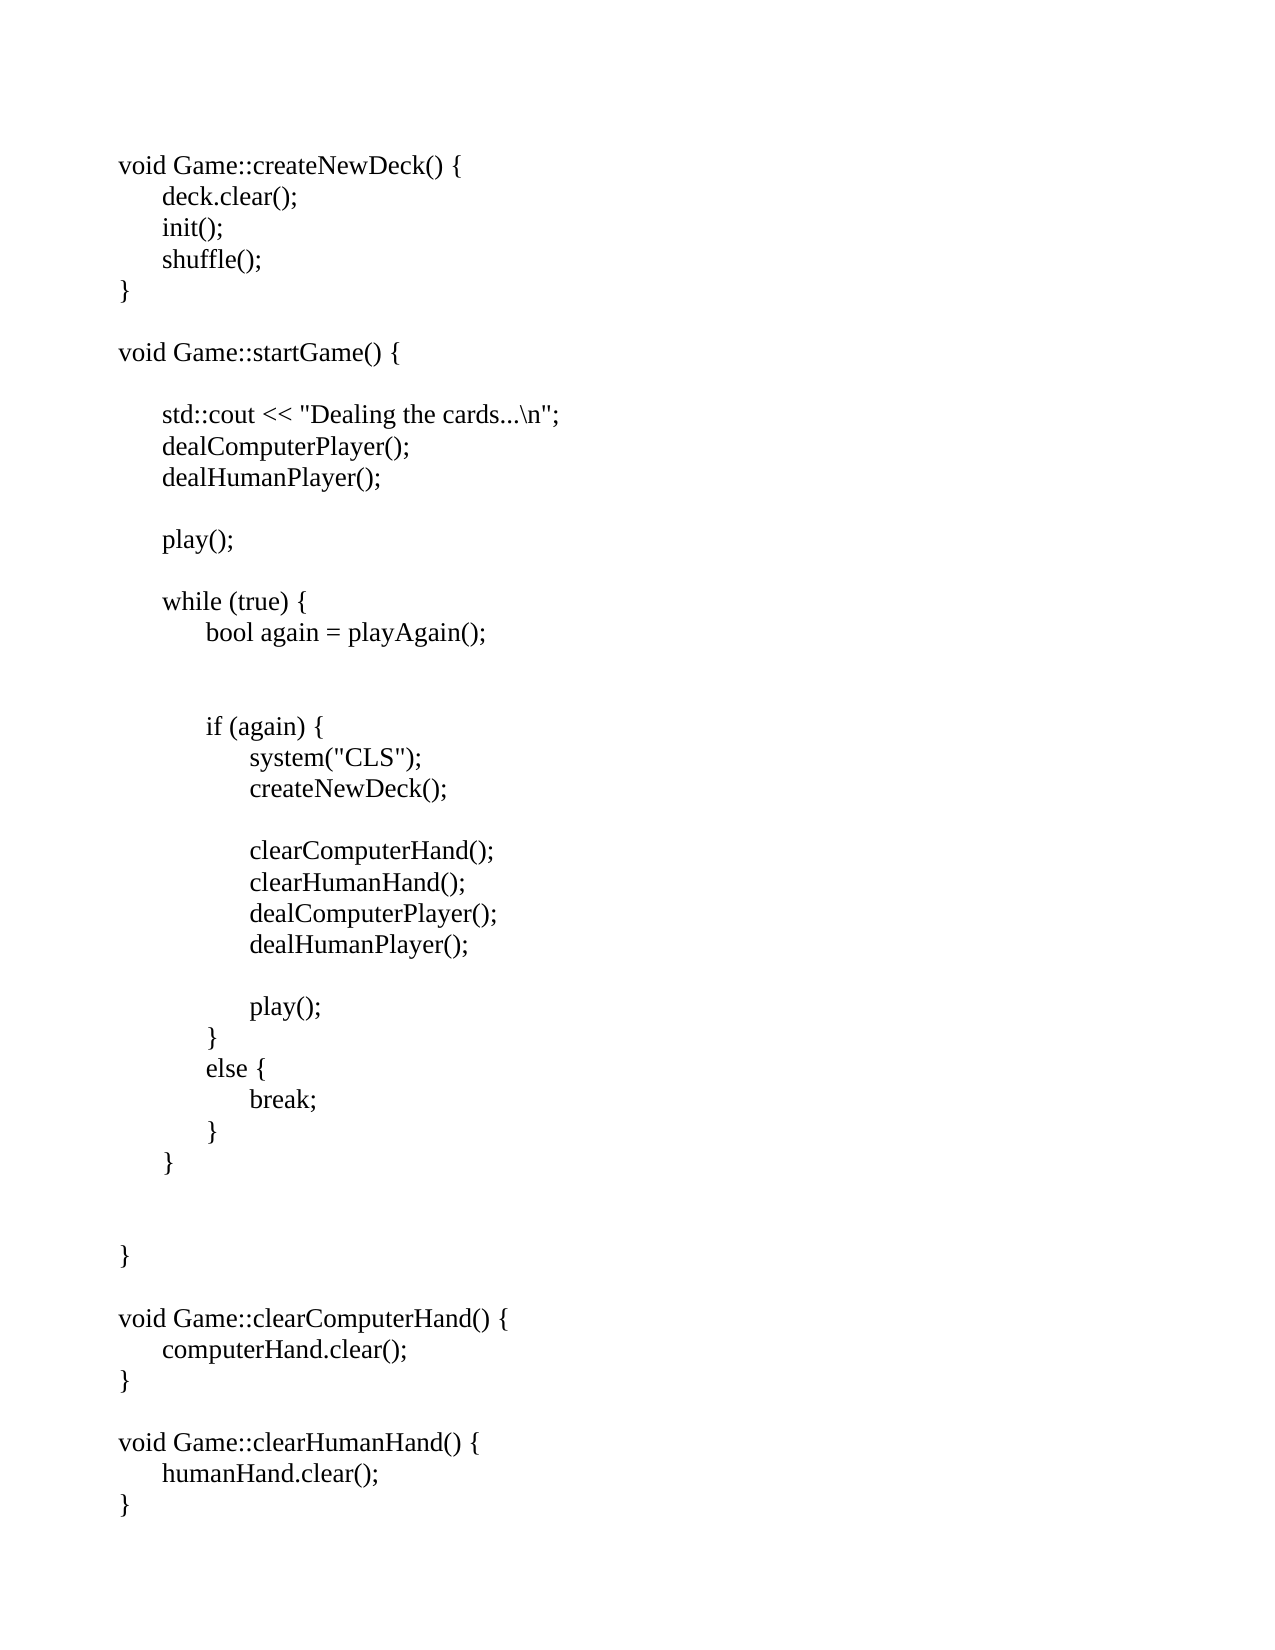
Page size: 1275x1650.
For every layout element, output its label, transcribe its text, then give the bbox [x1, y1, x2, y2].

text deck.clear(); [118, 180, 1157, 212]
text std::cout << "Dealing the cards...\n"; [118, 398, 1157, 429]
text else { [118, 1052, 1157, 1084]
text dealHumanPlayer(); [118, 928, 1157, 959]
text void Game::startGame() { [118, 336, 1157, 367]
text } [118, 1146, 1157, 1177]
text } [118, 274, 1157, 305]
text clearComputerHand(); [118, 834, 1157, 866]
text shuffle(); [118, 243, 1157, 274]
text } [118, 1239, 1157, 1271]
text while (true) { [118, 585, 1157, 616]
text break; [118, 1084, 1157, 1115]
text dealHumanPlayer(); [118, 461, 1157, 492]
text } [118, 1488, 1157, 1520]
text computerHand.clear(); [118, 1333, 1157, 1364]
text dealComputerPlayer(); [118, 897, 1157, 928]
text play(); [118, 523, 1157, 554]
text init(); [118, 212, 1157, 243]
text void Game::createNewDeck() { [118, 149, 1157, 180]
text humanHand.clear(); [118, 1457, 1157, 1488]
text if (again) { [118, 710, 1157, 741]
text dealComputerPlayer(); [118, 429, 1157, 461]
text } [118, 1364, 1157, 1395]
text play(); [118, 990, 1157, 1021]
text bool again = playAgain(); [118, 616, 1157, 648]
text clearHumanHand(); [118, 866, 1157, 897]
text createNewDeck(); [118, 772, 1157, 803]
text system("CLS"); [118, 741, 1157, 772]
text } [118, 1021, 1157, 1052]
text void Game::clearComputerHand() { [118, 1302, 1157, 1333]
text } [118, 1115, 1157, 1146]
text void Game::clearHumanHand() { [118, 1426, 1157, 1457]
